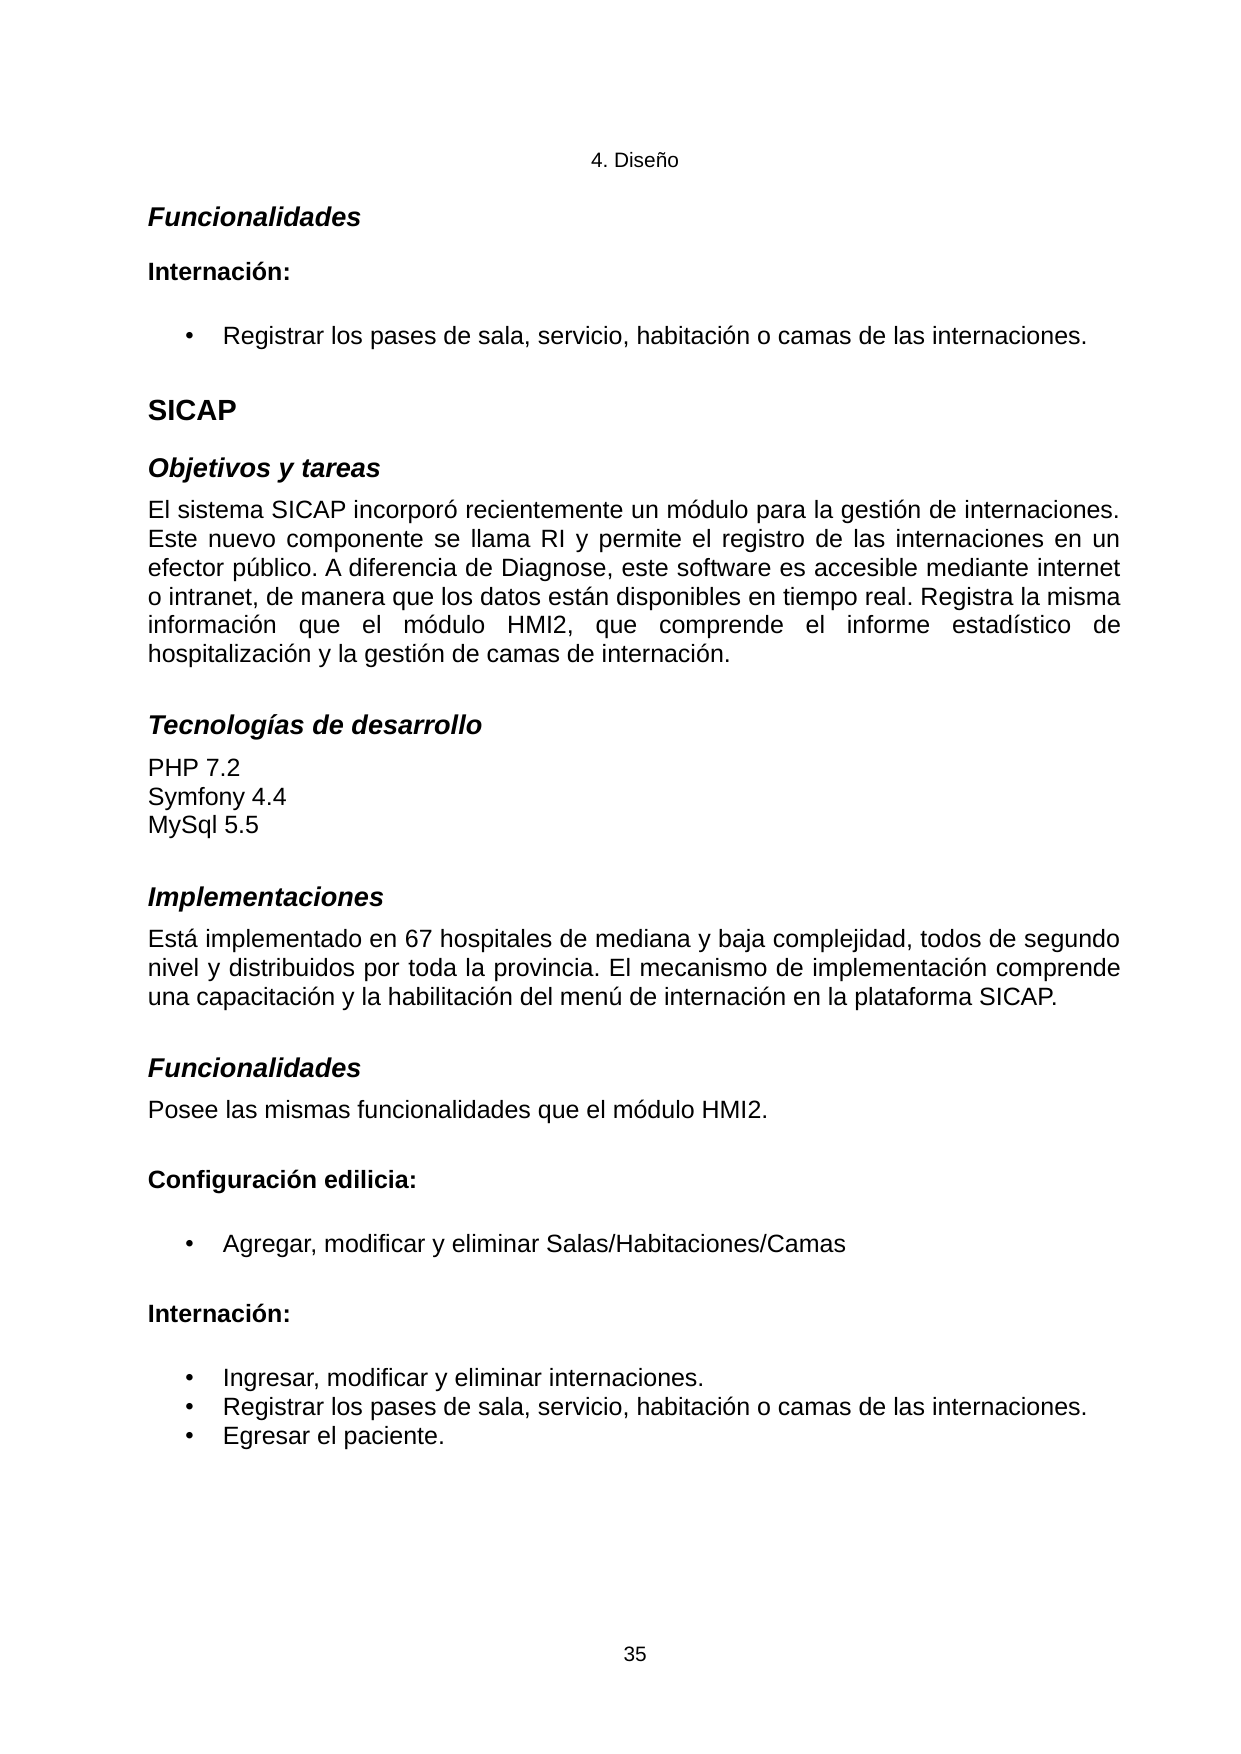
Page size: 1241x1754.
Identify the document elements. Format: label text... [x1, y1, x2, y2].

list Ingresar, modificar y eliminar internaciones. [185, 1363, 1122, 1392]
subtitle Implementaciones [148, 881, 1122, 912]
subtitle SICAP [148, 393, 1122, 427]
subtitle Funcionalidades [148, 201, 1122, 232]
list Agregar, modificar y eliminar Salas/Habitaciones/Camas [185, 1229, 1122, 1258]
text El sistema SICAP incorporó recientemente un módulo para la gestión de internaciones. Este nuevo componente se llama RI y permite el registro de las internaciones en un efector público. A diferencia de Diagnose, este software es accesible mediante internet o intranet, de manera que los datos están disponibles en tiempo real. Registra la misma información que el módulo HMI2, que comprende el informe estadístico de hospitalización y la gestión de camas de internación. [148, 496, 1122, 668]
list Egresar el paciente. [185, 1421, 1122, 1450]
text MySql 5.5 [148, 811, 1122, 839]
subtitle Configuración edilicia: [148, 1166, 1122, 1194]
subtitle Funcionalidades [148, 1052, 1122, 1083]
text Está implementado en 67 hospitales de mediana y baja complejidad, todos de segundo nivel y distribuidos por toda la provincia. El mecanismo de implementación comprende una capacitación y la habilitación del menú de internación en la plataforma SICAP. [148, 924, 1122, 1011]
text Symfony 4.4 [148, 782, 1122, 811]
subtitle Tecnologías de desarrollo [148, 709, 1122, 741]
subtitle Internación: [148, 1299, 1122, 1328]
text PHP 7.2 [148, 753, 1122, 782]
list Registrar los pases de sala, servicio, habitación o camas de las internaciones. [185, 1392, 1122, 1421]
subtitle Internación: [148, 257, 1122, 286]
text Posee las mismas funcionalidades que el módulo HMI2. [148, 1096, 1122, 1124]
list Registrar los pases de sala, servicio, habitación o camas de las internaciones. [185, 321, 1122, 350]
subtitle Objetivos y tareas [148, 452, 1122, 483]
